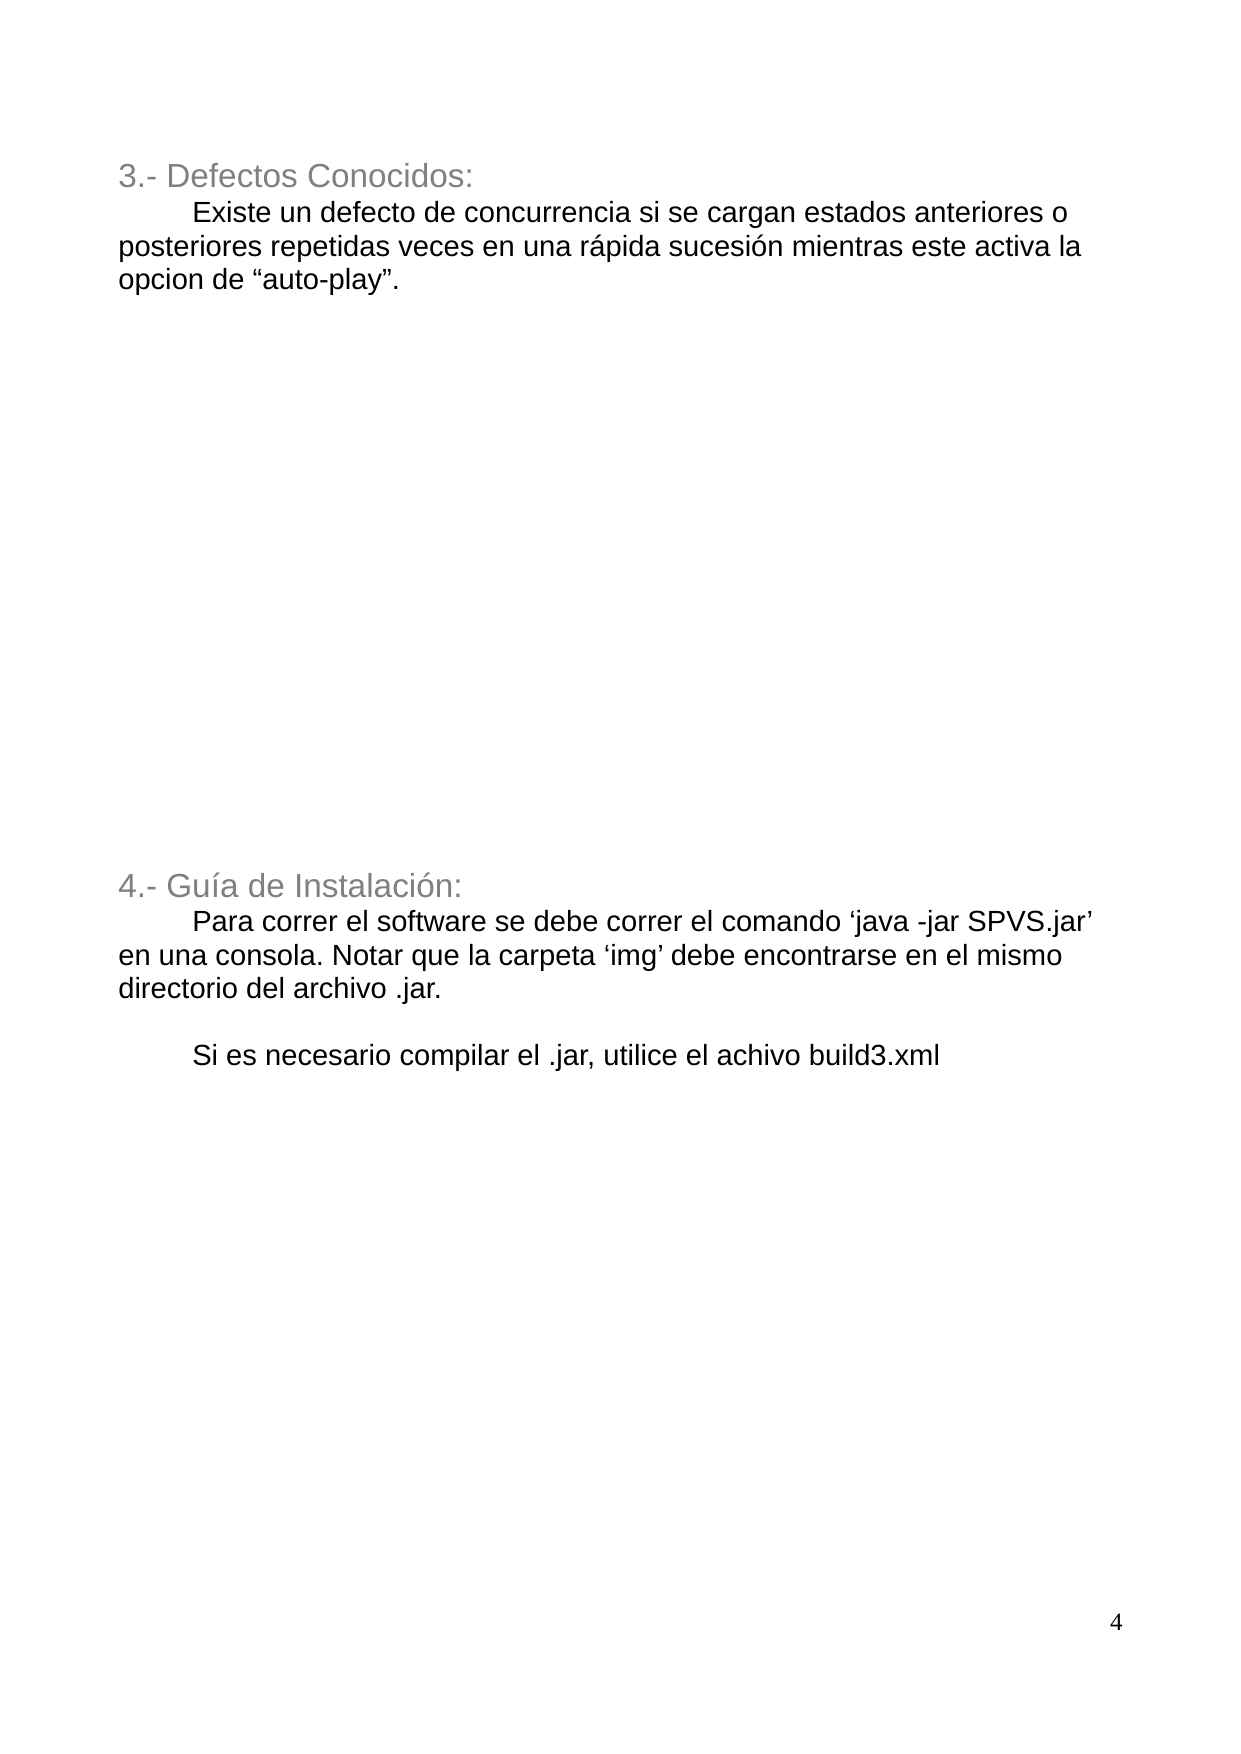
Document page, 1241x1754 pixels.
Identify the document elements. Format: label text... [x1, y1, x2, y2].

text 3.- Defectos Conocidos: [118, 157, 1122, 195]
text 4.- Guía de Instalación: [118, 866, 1122, 904]
text Existe un defecto de concurrencia si se cargan estados anteriores o posteriores repetidas veces en una rápida sucesión mientras este activa la opcion de “auto-play”. [118, 195, 1122, 296]
text Si es necesario compilar el .jar, utilice el achivo build3.xml [118, 1038, 1122, 1072]
text Para correr el software se debe correr el comando ‘java -jar SPVS.jar’ en una consola. Notar que la carpeta ‘img’ debe encontrarse en el mismo directorio del archivo .jar. [118, 904, 1122, 1005]
